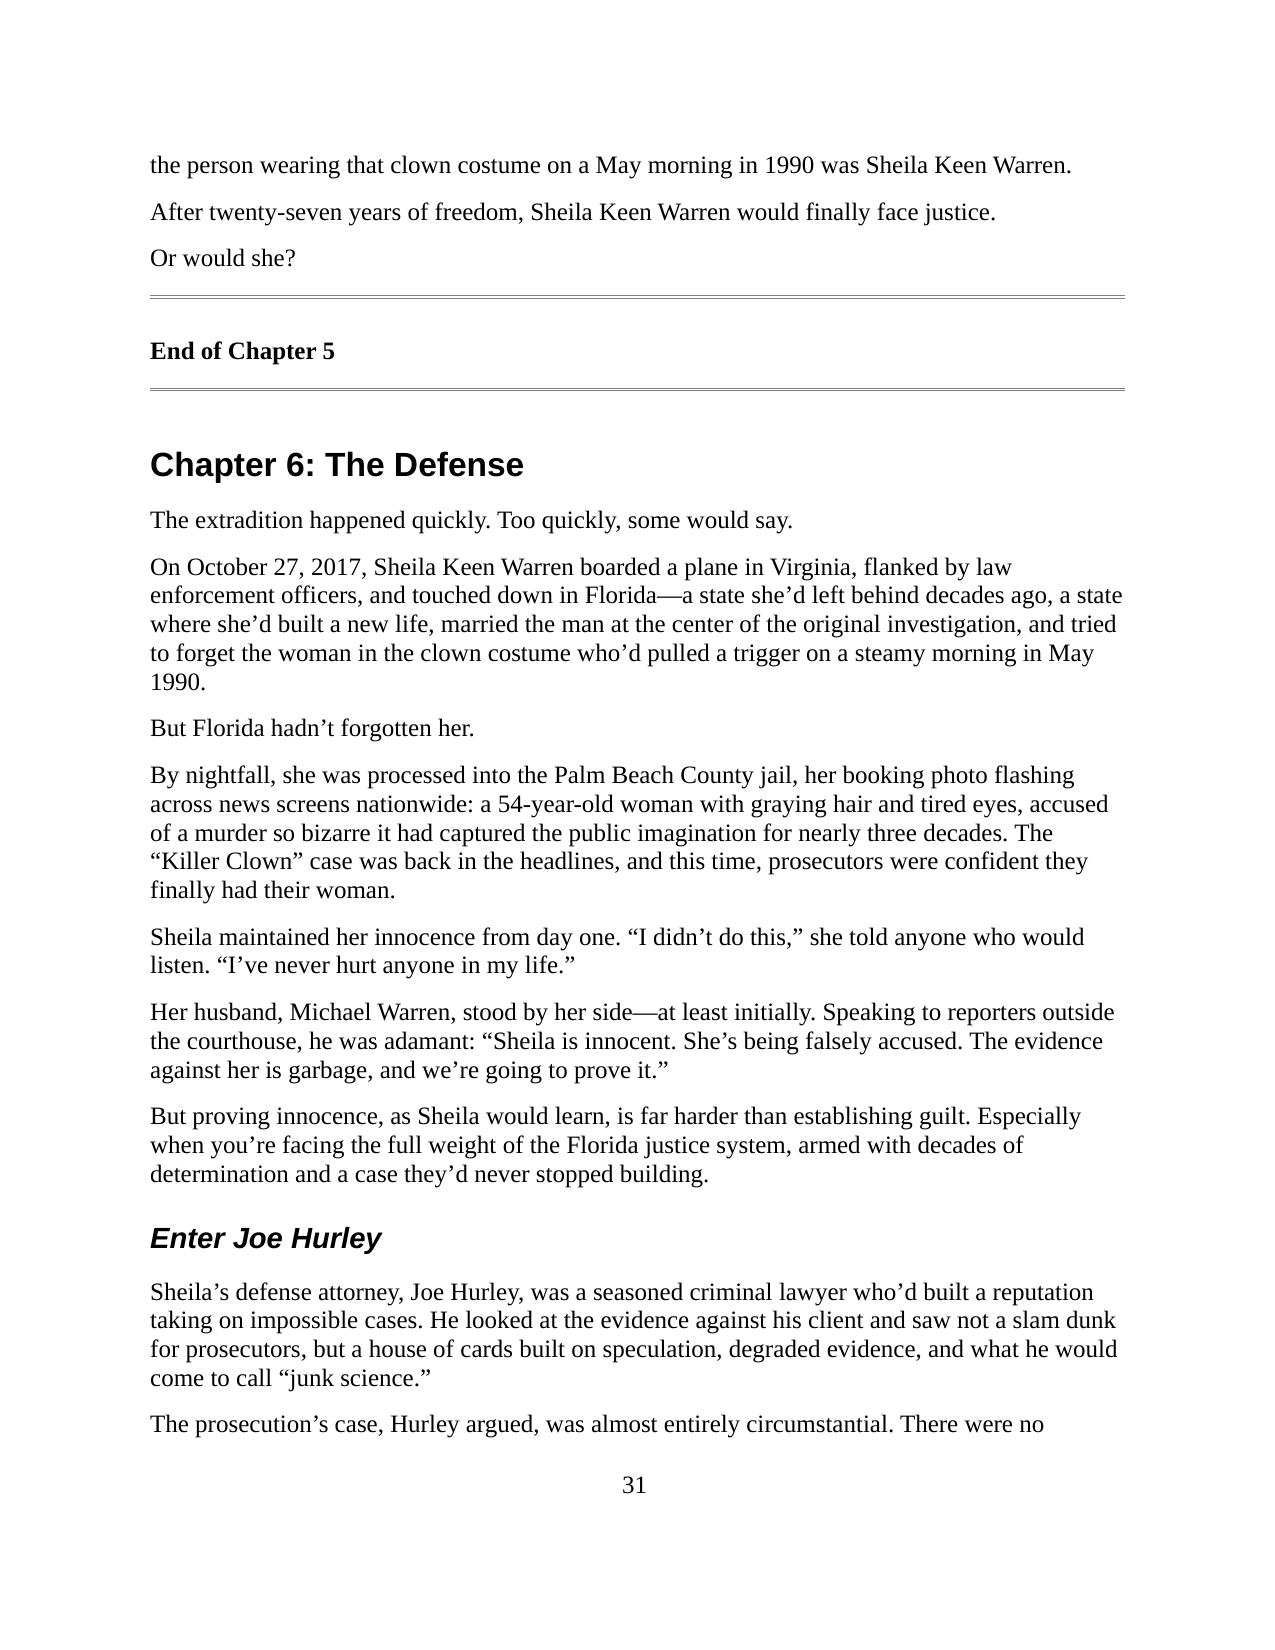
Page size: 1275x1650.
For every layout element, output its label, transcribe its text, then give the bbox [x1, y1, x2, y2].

text Her husband, Michael Warren, stood by her side—at least initially. Speaking to reporters outside the courthouse, he was adamant: “Sheila is innocent. She’s being falsely accused. The evidence against her is garbage, and we’re going to prove it.” [150, 997, 1125, 1083]
text Sheila’s defense attorney, Joe Hurley, was a seasoned criminal lawyer who’d built a reputation taking on impossible cases. He looked at the evidence against his client and saw not a slam dunk for prosecutors, but a house of cards built on speculation, degraded evidence, and what he would come to call “junk science.” [150, 1277, 1125, 1392]
text the person wearing that clown costume on a May morning in 1990 was Sheila Keen Warren. [150, 150, 1125, 179]
text But proving innocence, as Sheila would learn, is far harder than establishing guilt. Especially when you’re facing the full weight of the Florida justice system, armed with decades of determination and a case they’d never stopped building. [150, 1101, 1125, 1188]
subtitle Chapter 6: The Defense [150, 445, 1125, 484]
text Or would she? [150, 243, 1125, 272]
text By nightfall, she was processed into the Palm Beach County jail, her booking photo flashing across news screens nationwide: a 54-year-old woman with graying hair and tired eyes, accused of a murder so bizarre it had captured the public imagination for nearly three decades. The “Killer Clown” case was back in the headlines, and this time, prosecutors were confident they finally had their woman. [150, 760, 1125, 904]
text The extradition happened quickly. Too quickly, some would say. [150, 505, 1125, 534]
text On October 27, 2017, Sheila Keen Warren boarded a plane in Virginia, flanked by law enforcement officers, and touched down in Florida—a state she’d left behind decades ago, a state where she’d built a new life, married the man at the center of the original investigation, and tried to forget the woman in the clown costume who’d pulled a trigger on a steamy morning in May 1990. [150, 552, 1125, 696]
text Sheila maintained her innocence from day one. “I didn’t do this,” she told anyone who would listen. “I’ve never hurt anyone in my life.” [150, 922, 1125, 979]
subtitle Enter Joe Hurley [150, 1222, 1125, 1255]
text After twenty-seven years of freedom, Sheila Keen Warren would finally face justice. [150, 197, 1125, 225]
text End of Chapter 5 [150, 336, 1125, 365]
text But Florida hadn’t forgotten her. [150, 713, 1125, 742]
text The prosecution’s case, Hurley argued, was almost entirely circumstantial. There were no [150, 1409, 1125, 1438]
